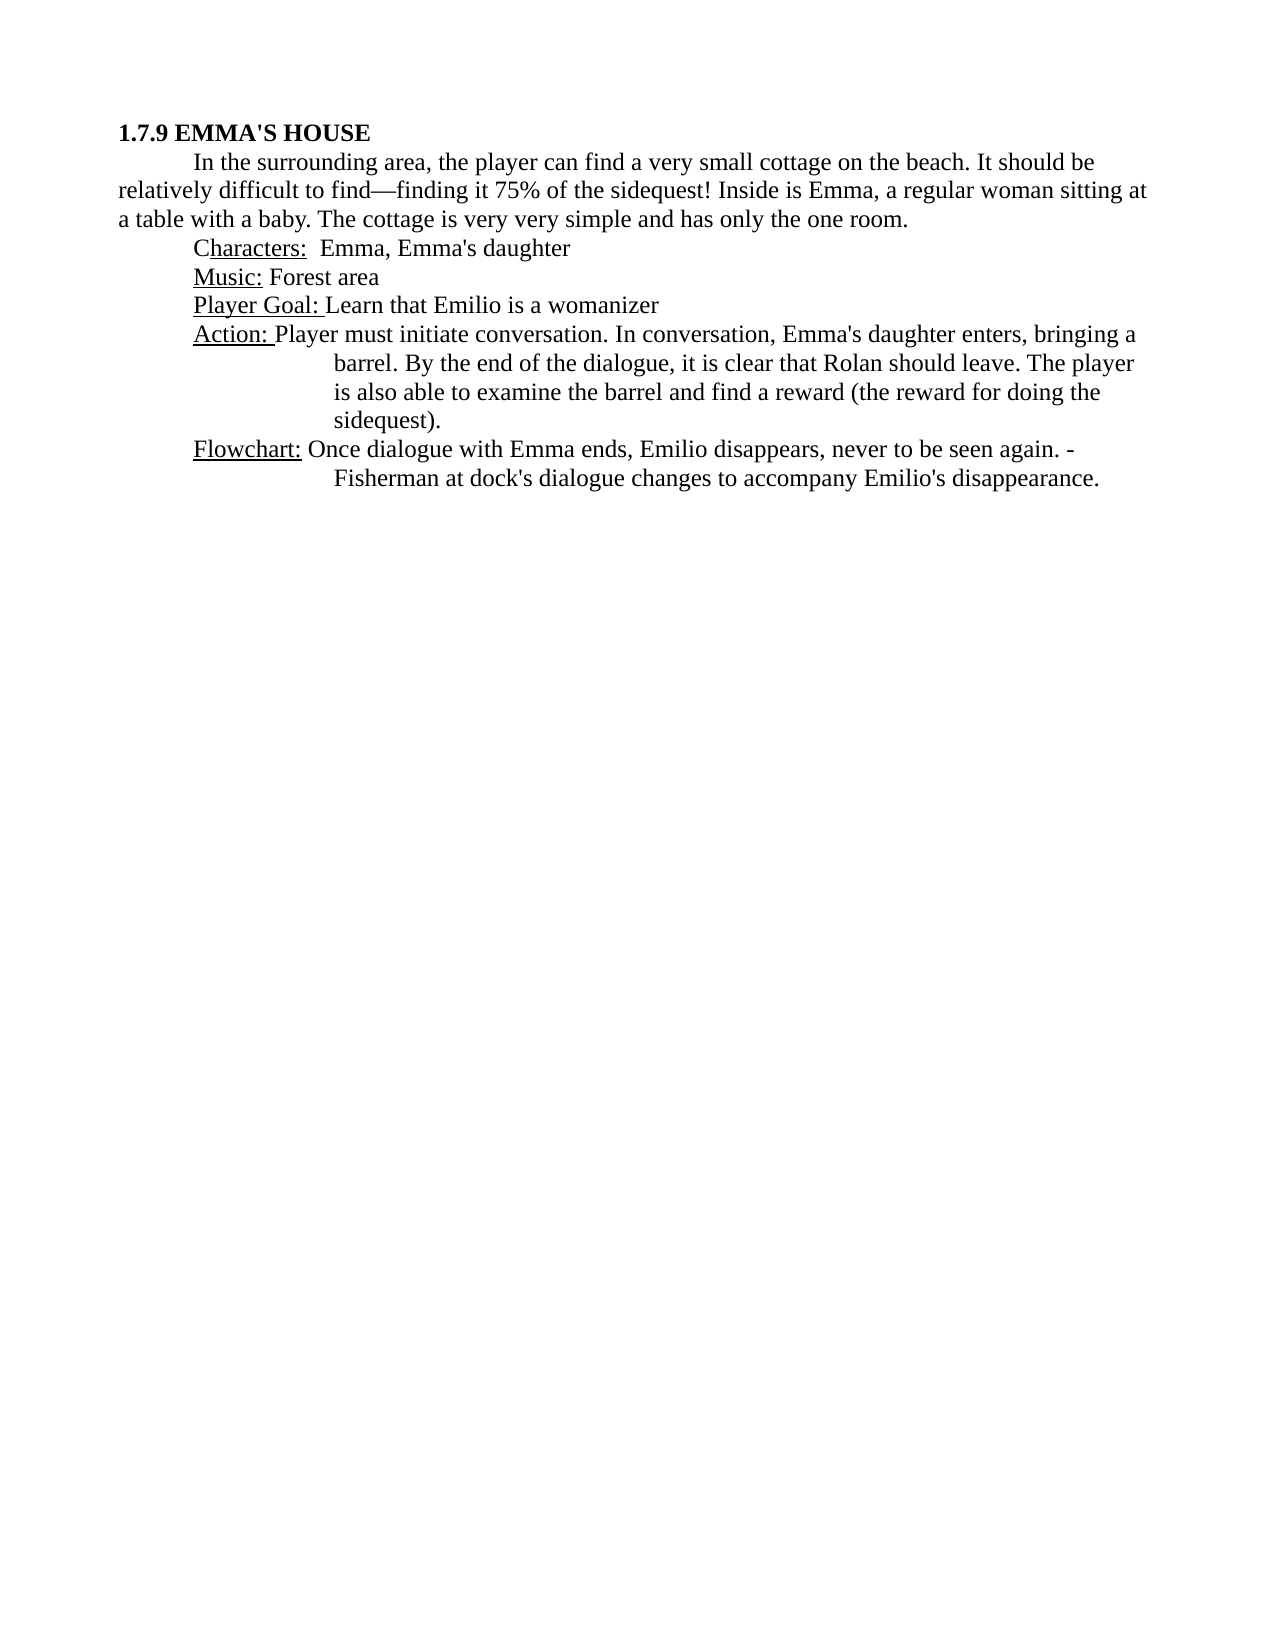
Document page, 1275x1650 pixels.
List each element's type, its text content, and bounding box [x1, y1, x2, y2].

text Player Goal: Learn that Emilio is a womanizer [193, 291, 1157, 319]
text Flowchart: Once dialogue with Emma ends, Emilio disappears, never to be seen again. -Fisherman at dock's dialogue changes to accompany Emilio's disappearance. [193, 434, 1157, 492]
text In the surrounding area, the player can find a very small cottage on the beach. It should be relatively difficult to find—finding it 75% of the sidequest! Inside is Emma, a regular woman sitting at a table with a baby. The cottage is very very simple and has only the one room. [118, 147, 1157, 233]
text Action: Player must initiate conversation. In conversation, Emma's daughter enters, bringing a barrel. By the end of the dialogue, it is clear that Rolan should leave. The player is also able to examine the barrel and find a reward (the reward for doing the sidequest). [193, 319, 1157, 434]
text Music: Forest area [193, 262, 1157, 291]
text 1.7.9 EMMA'S HOUSE [118, 118, 1157, 147]
text Characters: Emma, Emma's daughter [193, 233, 1157, 262]
